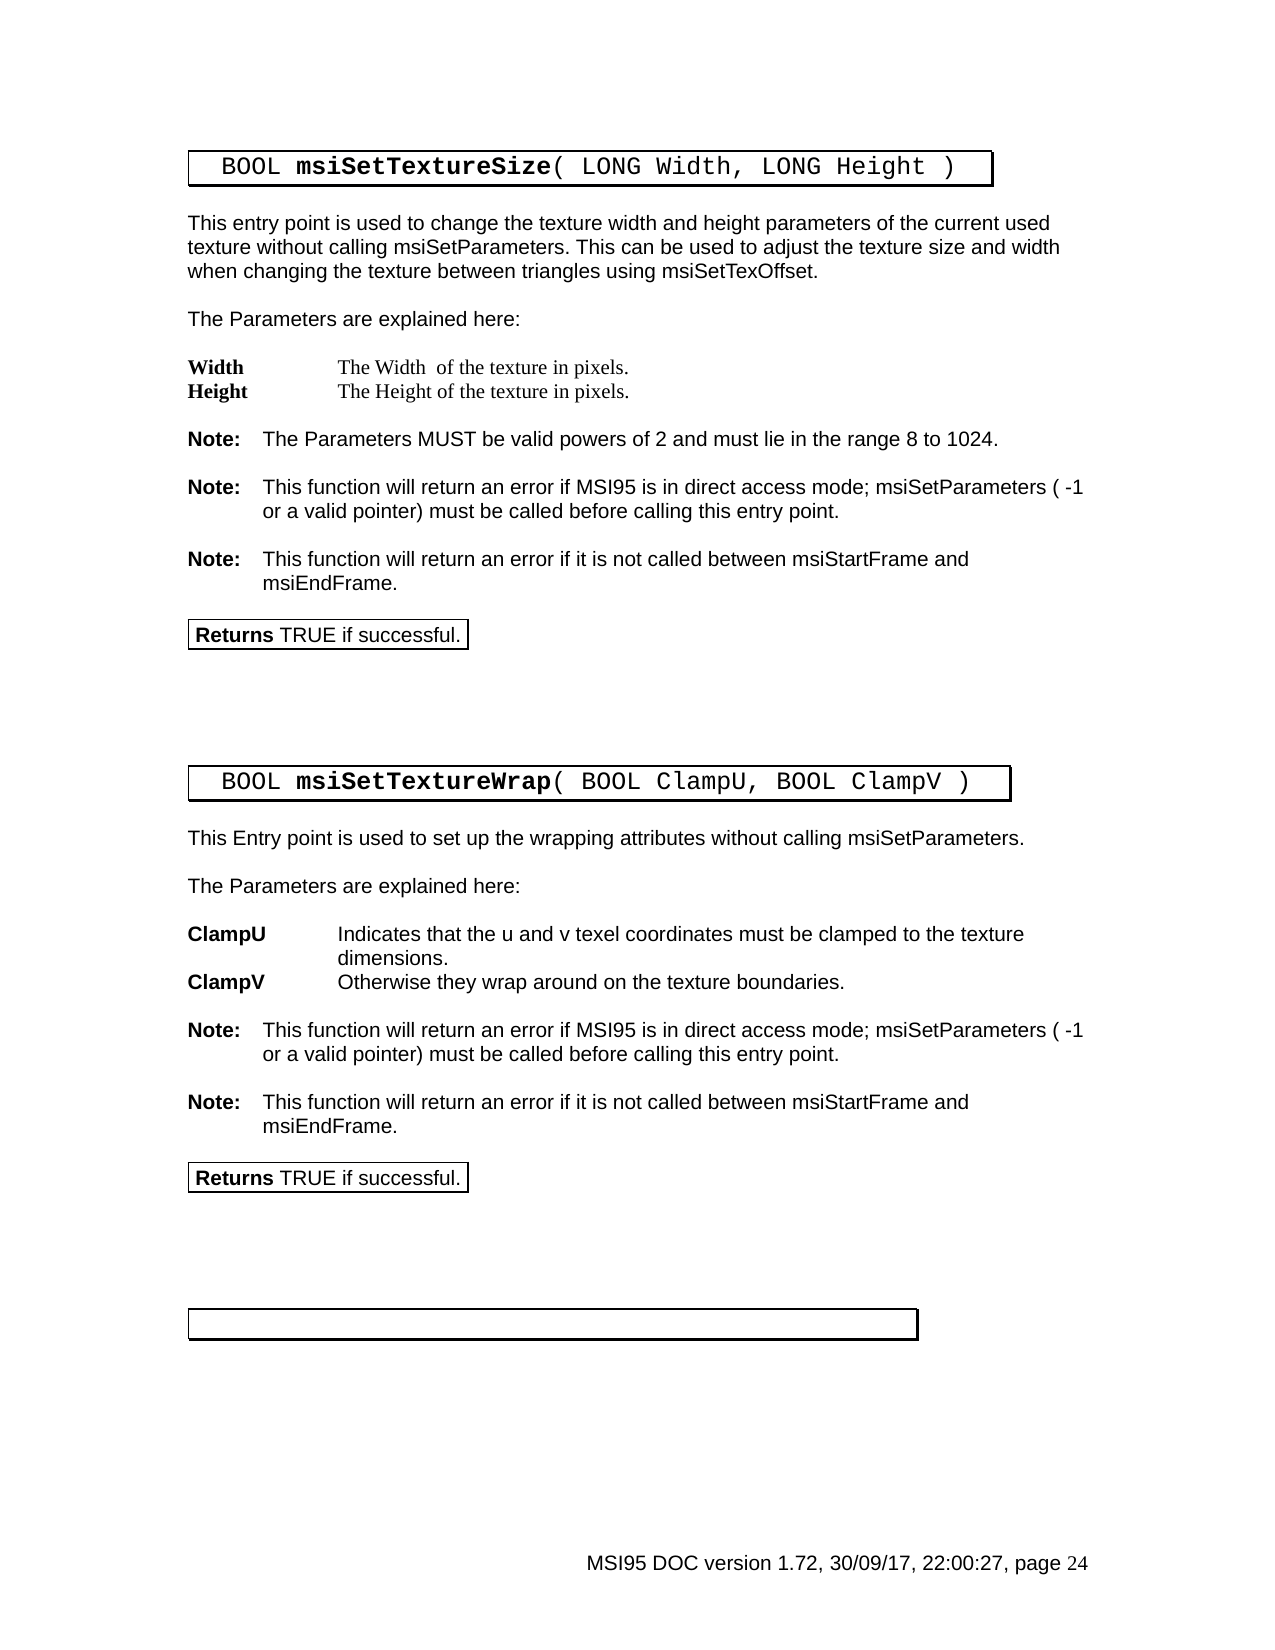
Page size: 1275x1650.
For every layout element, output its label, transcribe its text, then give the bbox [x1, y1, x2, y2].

text BOOL msiSetTextureWrap( BOOL ClampU, BOOL ClampV ) [189, 767, 1009, 799]
text Returns TRUE if successful. [189, 1163, 467, 1191]
text ClampV Otherwise they wrap around on the texture boundaries. [187, 970, 1087, 994]
text BOOL msiSetTextureSize( LONG Width, LONG Height ) [189, 152, 991, 184]
text Note: This function will return an error if it is not called between msiStartFrame and msiEndFrame. [187, 1090, 1087, 1138]
text Note: This function will return an error if MSI95 is in direct access mode; msiSetParameters ( -1 or a valid pointer) must be called before calling this entry point. [187, 1018, 1087, 1066]
text Note: This function will return an error if it is not called between msiStartFrame and msiEndFrame. [187, 547, 1087, 595]
text Note: The Parameters MUST be valid powers of 2 and must lie in the range 8 to 1024. [187, 427, 1087, 451]
text Returns TRUE if successful. [189, 620, 467, 648]
text This Entry point is used to set up the wrapping attributes without calling msiSetParameters. [187, 826, 1087, 850]
text This entry point is used to change the texture width and height parameters of the current used texture without calling msiSetParameters. This can be used to adjust the texture size and width when changing the texture between triangles using msiSetTexOffset. [187, 211, 1087, 283]
text The Parameters are explained here: [187, 307, 1087, 331]
text The Parameters are explained here: [187, 874, 1087, 898]
text Note: This function will return an error if MSI95 is in direct access mode; msiSetParameters ( -1 or a valid pointer) must be called before calling this entry point. [187, 475, 1087, 523]
text Width The Width of the texture in pixels. [187, 355, 1087, 379]
text ClampU Indicates that the u and v texel coordinates must be clamped to the texture dimensions. [187, 922, 1087, 970]
text Height The Height of the texture in pixels. [187, 379, 1087, 403]
